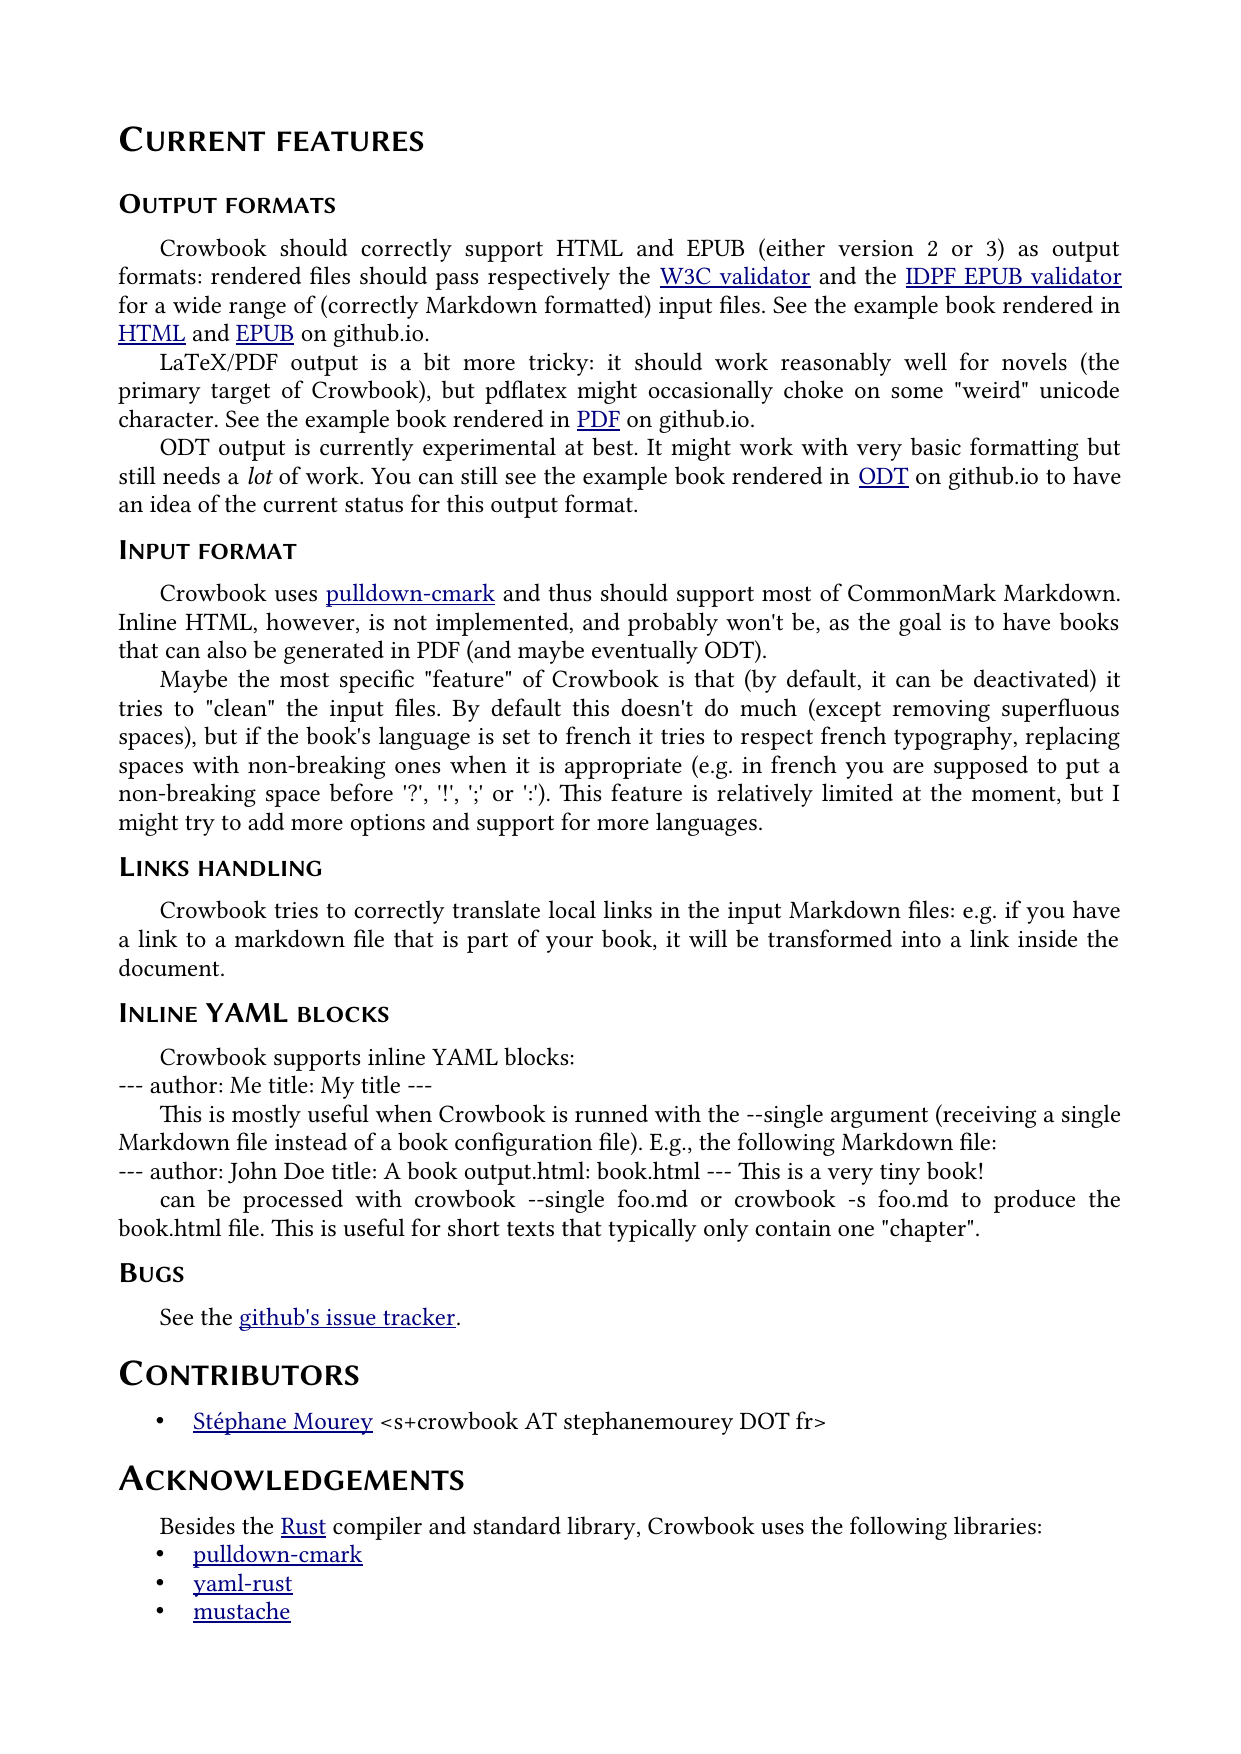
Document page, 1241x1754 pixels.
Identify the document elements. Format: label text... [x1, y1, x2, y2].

text Crowbook uses pulldown-cmark and thus should support most of CommonMark Markdown. Inline HTML, however, is not implemented, and probably won't be, as the goal is to have books that can also be generated in PDF (and maybe eventually ODT). [118, 579, 1122, 665]
subtitle Links handling [118, 851, 1122, 884]
text Crowbook supports inline YAML blocks: [118, 1042, 1122, 1071]
subtitle Contributors [118, 1352, 1122, 1395]
subtitle Acknowledgements [118, 1457, 1122, 1499]
subtitle Output formats [118, 188, 1122, 221]
list mustache [156, 1597, 1122, 1626]
text Maybe the most specific "feature" of Crowbook is that (by default, it can be deactivated) it tries to "clean" the input files. By default this doesn't do much (except removing superfluous spaces), but if the book's language is set to french it tries to respect french typography, replacing spaces with non-breaking ones when it is appropriate (e.g. in french you are supposed to put a non-breaking space before '?', '!', ';' or ':'). This feature is relatively limited at the moment, but I might try to add more options and support for more languages. [118, 665, 1122, 836]
text ODT output is currently experimental at best. It might work with very basic formatting but still needs a lot of work. You can still see the example book rendered in ODT on github.io to have an idea of the current status for this output format. [118, 433, 1122, 519]
text See the github's issue tracker. [118, 1303, 1122, 1331]
text can be processed with crowbook --single foo.md or crowbook -s foo.md to produce the book.html file. This is useful for short texts that typically only contain one "chapter". [118, 1185, 1122, 1242]
subtitle Inline YAML blocks [118, 997, 1122, 1030]
list pulldown-cmark [156, 1540, 1122, 1569]
subtitle Bugs [118, 1257, 1122, 1290]
subtitle Current features [118, 118, 1122, 161]
list yaml-rust [156, 1569, 1122, 1597]
list Stéphane Mourey <s+crowbook AT stephanemourey DOT fr> [156, 1407, 1122, 1436]
text LaTeX/PDF output is a bit more tricky: it should work reasonably well for novels (the primary target of Crowbook), but pdflatex might occasionally choke on some "weird" unicode character. See the example book rendered in PDF on github.io. [118, 348, 1122, 433]
text Crowbook should correctly support HTML and EPUB (either version 2 or 3) as output formats: rendered files should pass respectively the W3C validator and the IDPF EPUB validator for a wide range of (correctly Markdown formatted) input files. See the example book rendered in HTML and EPUB on github.io. [118, 234, 1122, 348]
subtitle Input format [118, 534, 1122, 567]
text --- author: Me title: My title --- [118, 1071, 1122, 1099]
text This is mostly useful when Crowbook is runned with the --single argument (receiving a single Markdown file instead of a book configuration file). E.g., the following Markdown file: [118, 1099, 1122, 1157]
text Crowbook tries to correctly translate local links in the input Markdown files: e.g. if you have a link to a markdown file that is part of your book, it will be transformed into a link inside the document. [118, 897, 1122, 982]
text Besides the Rust compiler and standard library, Crowbook uses the following libraries: [118, 1512, 1122, 1540]
text --- author: John Doe title: A book output.html: book.html --- This is a very tiny book! [118, 1157, 1122, 1185]
